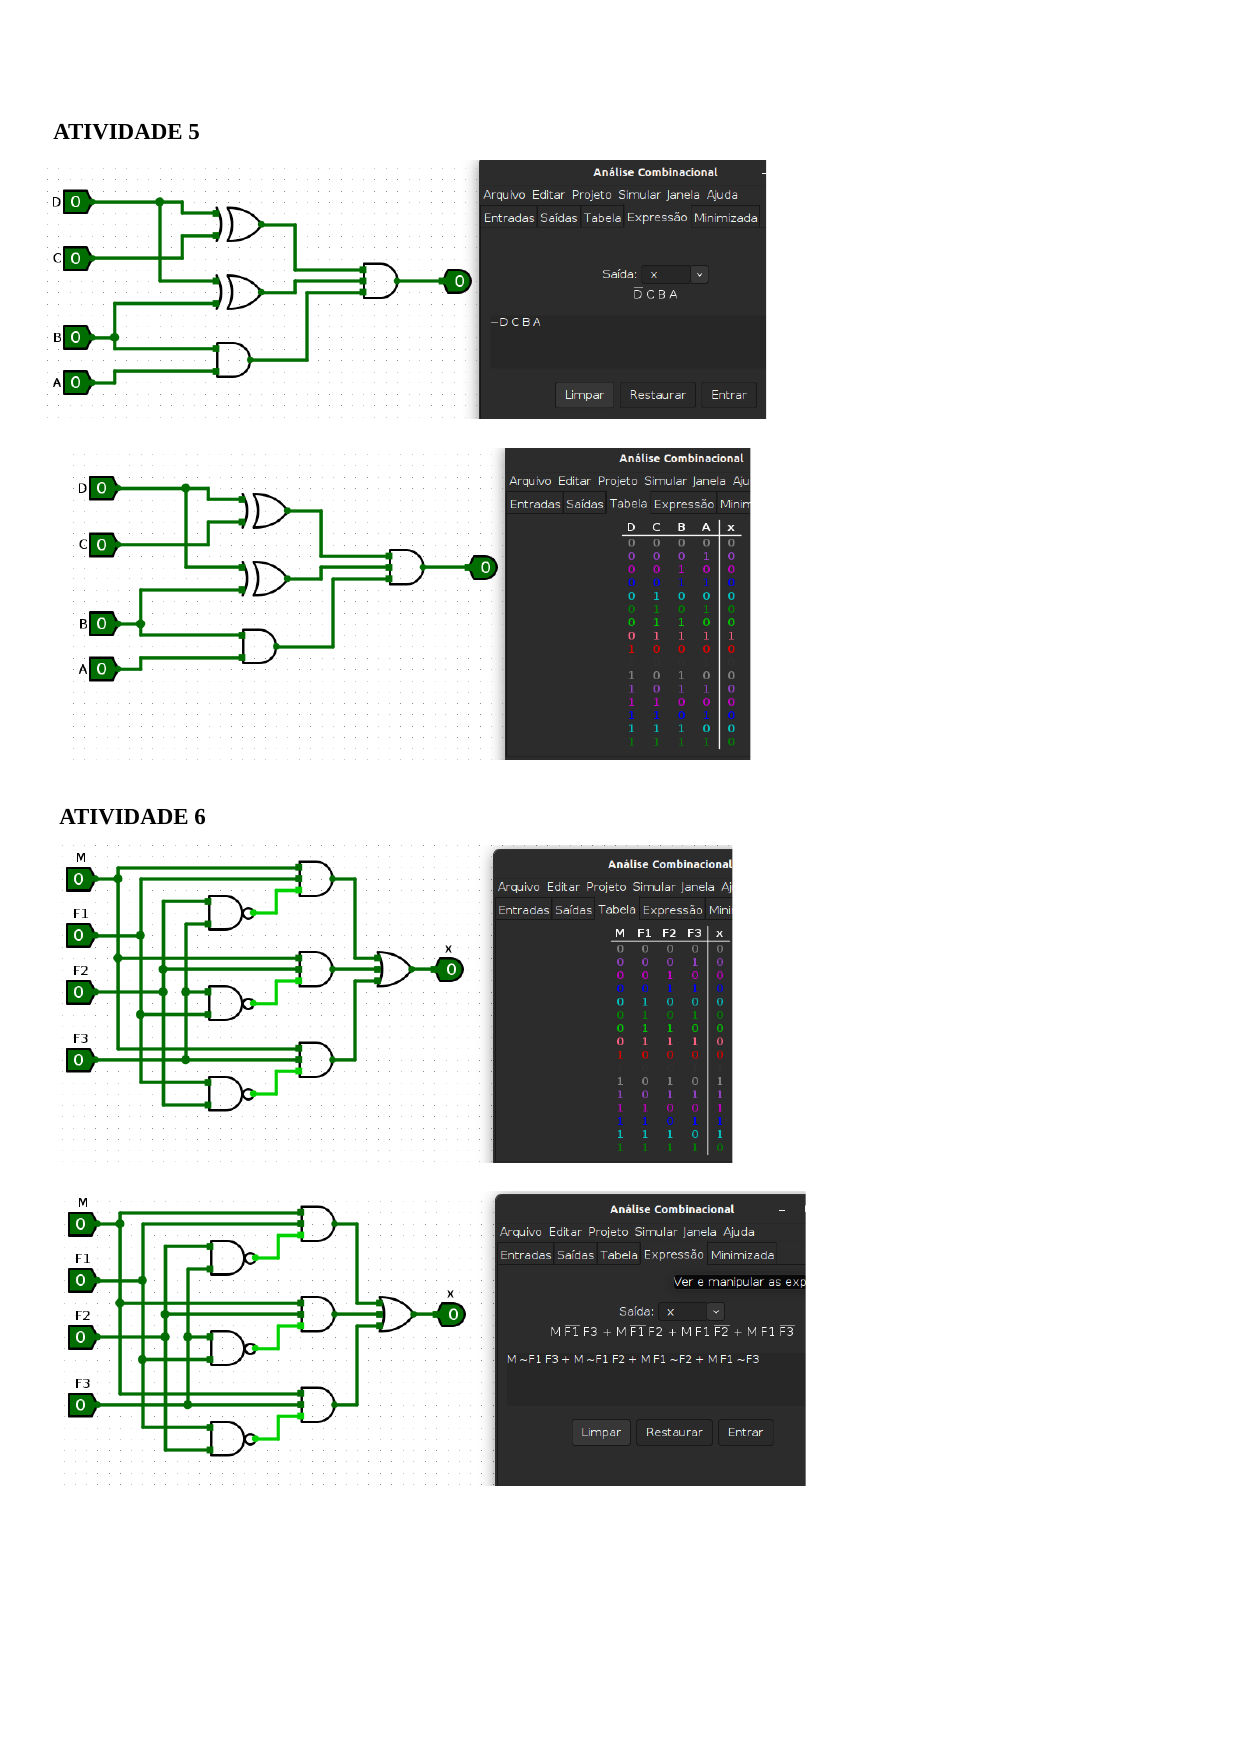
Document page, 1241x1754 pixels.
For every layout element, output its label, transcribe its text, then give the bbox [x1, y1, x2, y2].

text ATIVIDADE 6 [59, 803, 1122, 830]
picture [56, 845, 733, 1163]
text ATIVIDADE 5 [53, 118, 1122, 144]
picture [63, 448, 751, 760]
picture [42, 160, 767, 419]
picture [63, 1191, 806, 1486]
